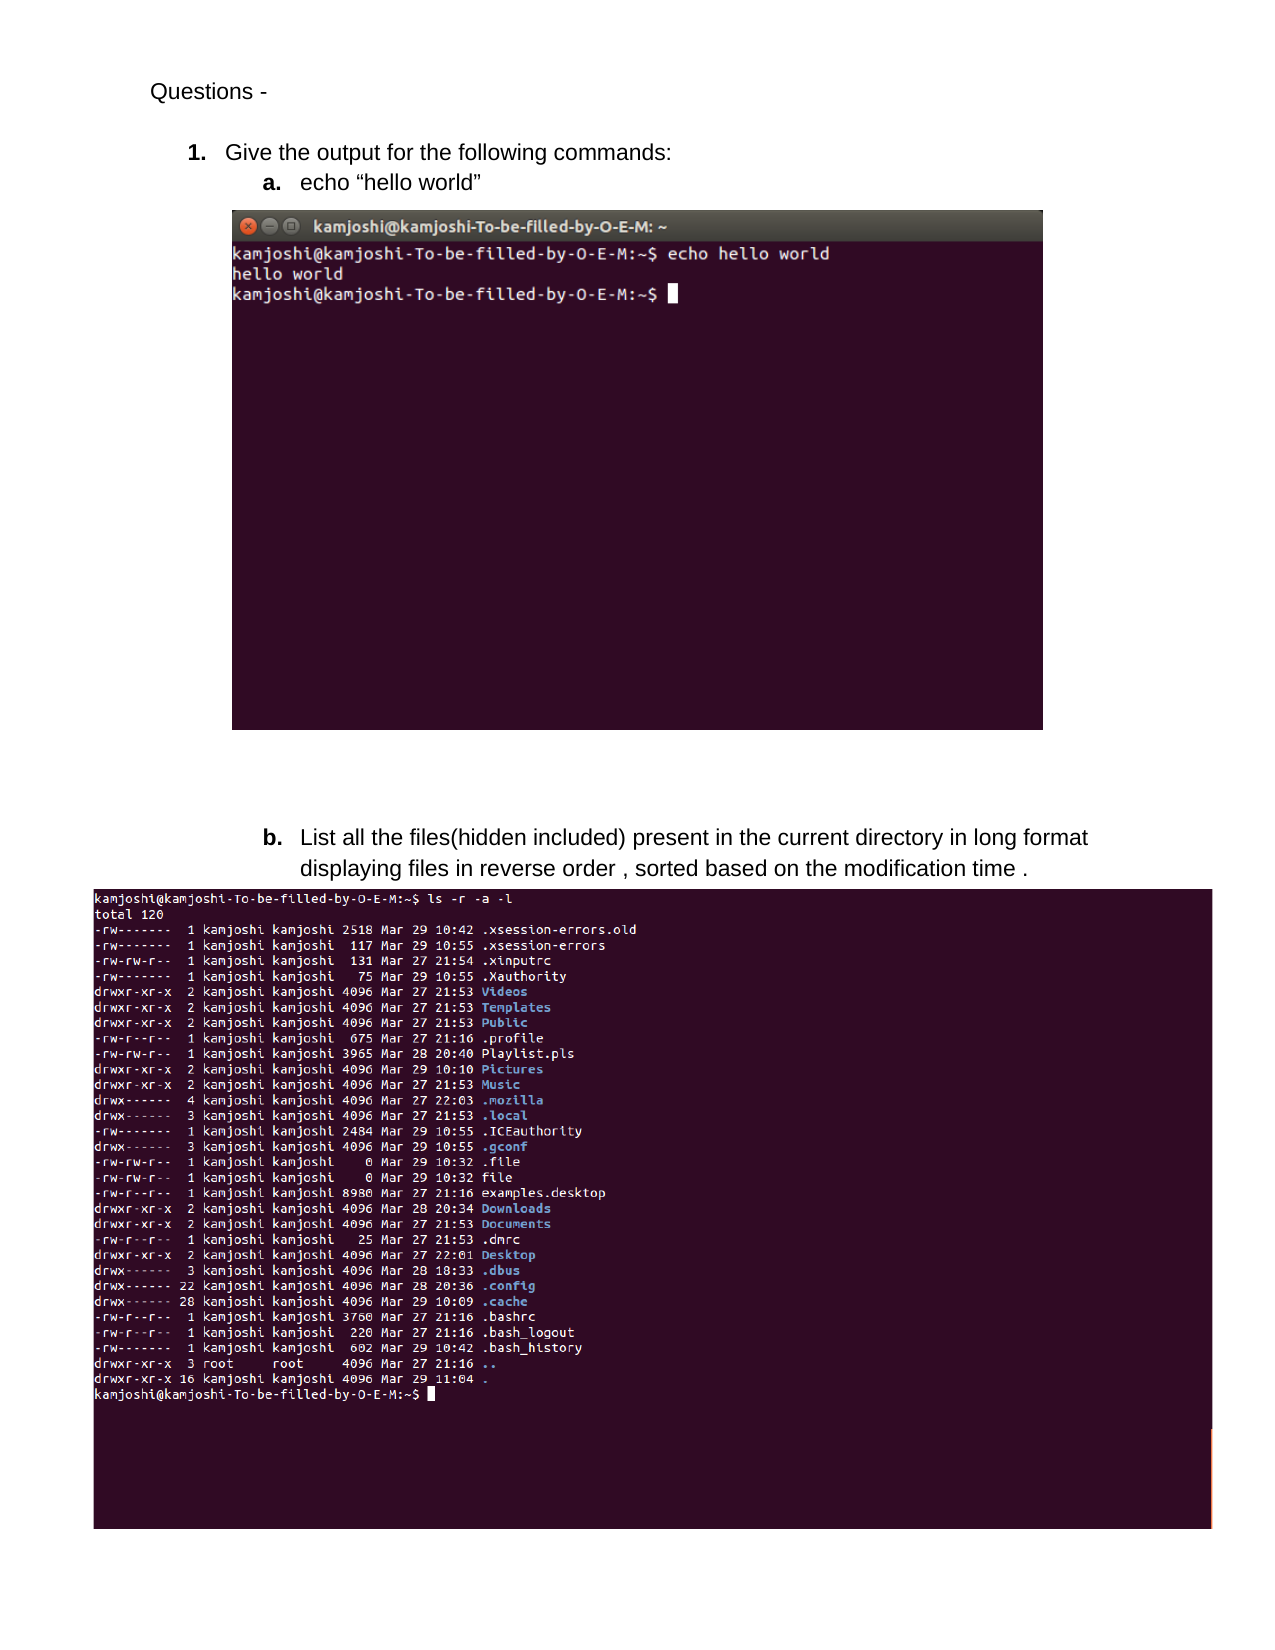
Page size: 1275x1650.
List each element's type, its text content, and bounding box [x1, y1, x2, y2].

list Give the output for the following commands: [187, 138, 1125, 165]
picture [232, 210, 1043, 730]
list echo “hello world” [262, 169, 1125, 195]
picture [93, 889, 1213, 1529]
text Questions - [150, 78, 1125, 104]
list List all the files(hidden included) present in the current directory in long format displaying files in reverse order , sorted based on the modification time . [262, 824, 1125, 881]
